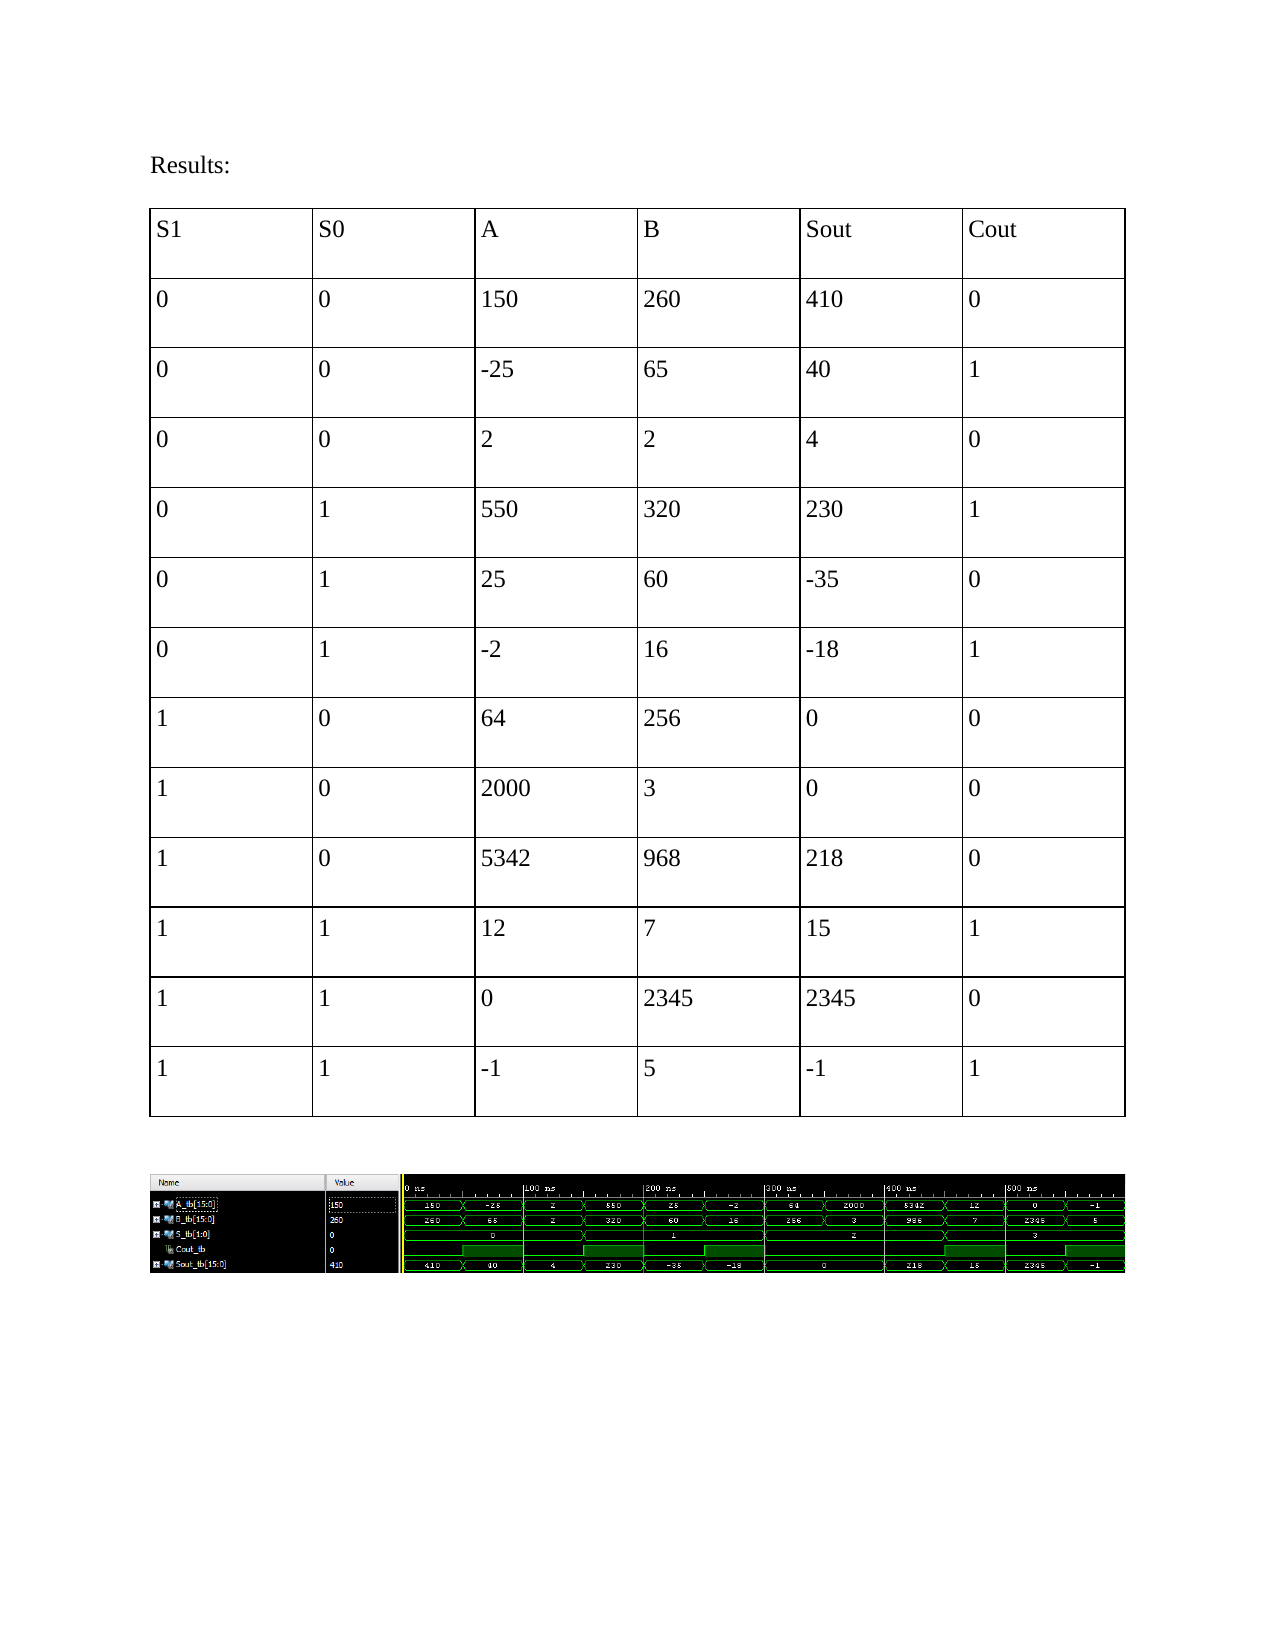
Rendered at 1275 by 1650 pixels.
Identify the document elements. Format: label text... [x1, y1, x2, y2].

picture [150, 1174, 1125, 1273]
table_cell 0 [963, 279, 1124, 347]
table_cell 150 [476, 279, 637, 347]
table_cell 1 [313, 1047, 474, 1116]
table_cell 0 [313, 348, 474, 417]
table_cell 0 [151, 348, 312, 417]
table_cell 4 [801, 418, 962, 487]
table_cell 410 [801, 279, 962, 347]
table_header B [638, 209, 799, 277]
table_cell 0 [313, 698, 474, 767]
table_cell 0 [151, 558, 312, 627]
table_cell 1 [963, 1047, 1124, 1116]
table_cell 0 [963, 418, 1124, 487]
table_cell 0 [963, 978, 1124, 1046]
table_cell 7 [638, 908, 799, 976]
table_header Sout [801, 209, 962, 277]
table_cell 1 [963, 348, 1124, 417]
table_cell 0 [313, 838, 474, 906]
table_cell 2345 [638, 978, 799, 1046]
table_cell 2 [638, 418, 799, 487]
table_cell 218 [801, 838, 962, 906]
table_cell 25 [476, 558, 637, 627]
table_cell 0 [963, 698, 1124, 767]
table_cell 0 [151, 488, 312, 557]
table_cell 1 [151, 768, 312, 837]
table_cell 0 [963, 768, 1124, 837]
table_cell 16 [638, 628, 799, 697]
table_cell 1 [151, 1047, 312, 1116]
table_cell 0 [963, 558, 1124, 627]
table_cell -35 [801, 558, 962, 627]
table_cell 2 [476, 418, 637, 487]
table_cell 256 [638, 698, 799, 767]
table_cell 260 [638, 279, 799, 347]
table_cell 40 [801, 348, 962, 417]
table_cell 0 [801, 768, 962, 837]
table_cell 1 [963, 488, 1124, 557]
table_header Cout [963, 209, 1124, 277]
table_header A [476, 209, 637, 277]
table_cell 12 [476, 908, 637, 976]
table_cell -25 [476, 348, 637, 417]
table_cell 0 [151, 628, 312, 697]
table_cell -1 [476, 1047, 637, 1116]
table_cell 3 [638, 768, 799, 837]
table_cell 1 [313, 488, 474, 557]
text Results: [150, 150, 1125, 179]
table_cell 2345 [801, 978, 962, 1046]
table_cell 1 [151, 908, 312, 976]
table_cell 0 [151, 418, 312, 487]
table_cell 1 [963, 908, 1124, 976]
table_cell -18 [801, 628, 962, 697]
table_cell 1 [313, 628, 474, 697]
table_header S0 [313, 209, 474, 277]
table_cell 968 [638, 838, 799, 906]
table_cell 0 [313, 768, 474, 837]
table_cell 320 [638, 488, 799, 557]
table_cell 60 [638, 558, 799, 627]
table_cell 0 [151, 279, 312, 347]
table_cell -2 [476, 628, 637, 697]
table_cell 230 [801, 488, 962, 557]
table_cell 5342 [476, 838, 637, 906]
table_cell 1 [313, 978, 474, 1046]
table_cell -1 [801, 1047, 962, 1116]
table_cell 550 [476, 488, 637, 557]
table_cell 64 [476, 698, 637, 767]
table_cell 0 [476, 978, 637, 1046]
table_cell 1 [151, 978, 312, 1046]
table_cell 1 [151, 838, 312, 906]
table_cell 0 [963, 838, 1124, 906]
table_cell 1 [151, 698, 312, 767]
table_cell 15 [801, 908, 962, 976]
table_cell 2000 [476, 768, 637, 837]
table_cell 0 [313, 279, 474, 347]
table_cell 0 [313, 418, 474, 487]
table_cell 65 [638, 348, 799, 417]
table_cell 0 [801, 698, 962, 767]
table_cell 1 [313, 558, 474, 627]
table_header S1 [151, 209, 312, 277]
table_cell 1 [963, 628, 1124, 697]
table_cell 1 [313, 908, 474, 976]
table_cell 5 [638, 1047, 799, 1116]
